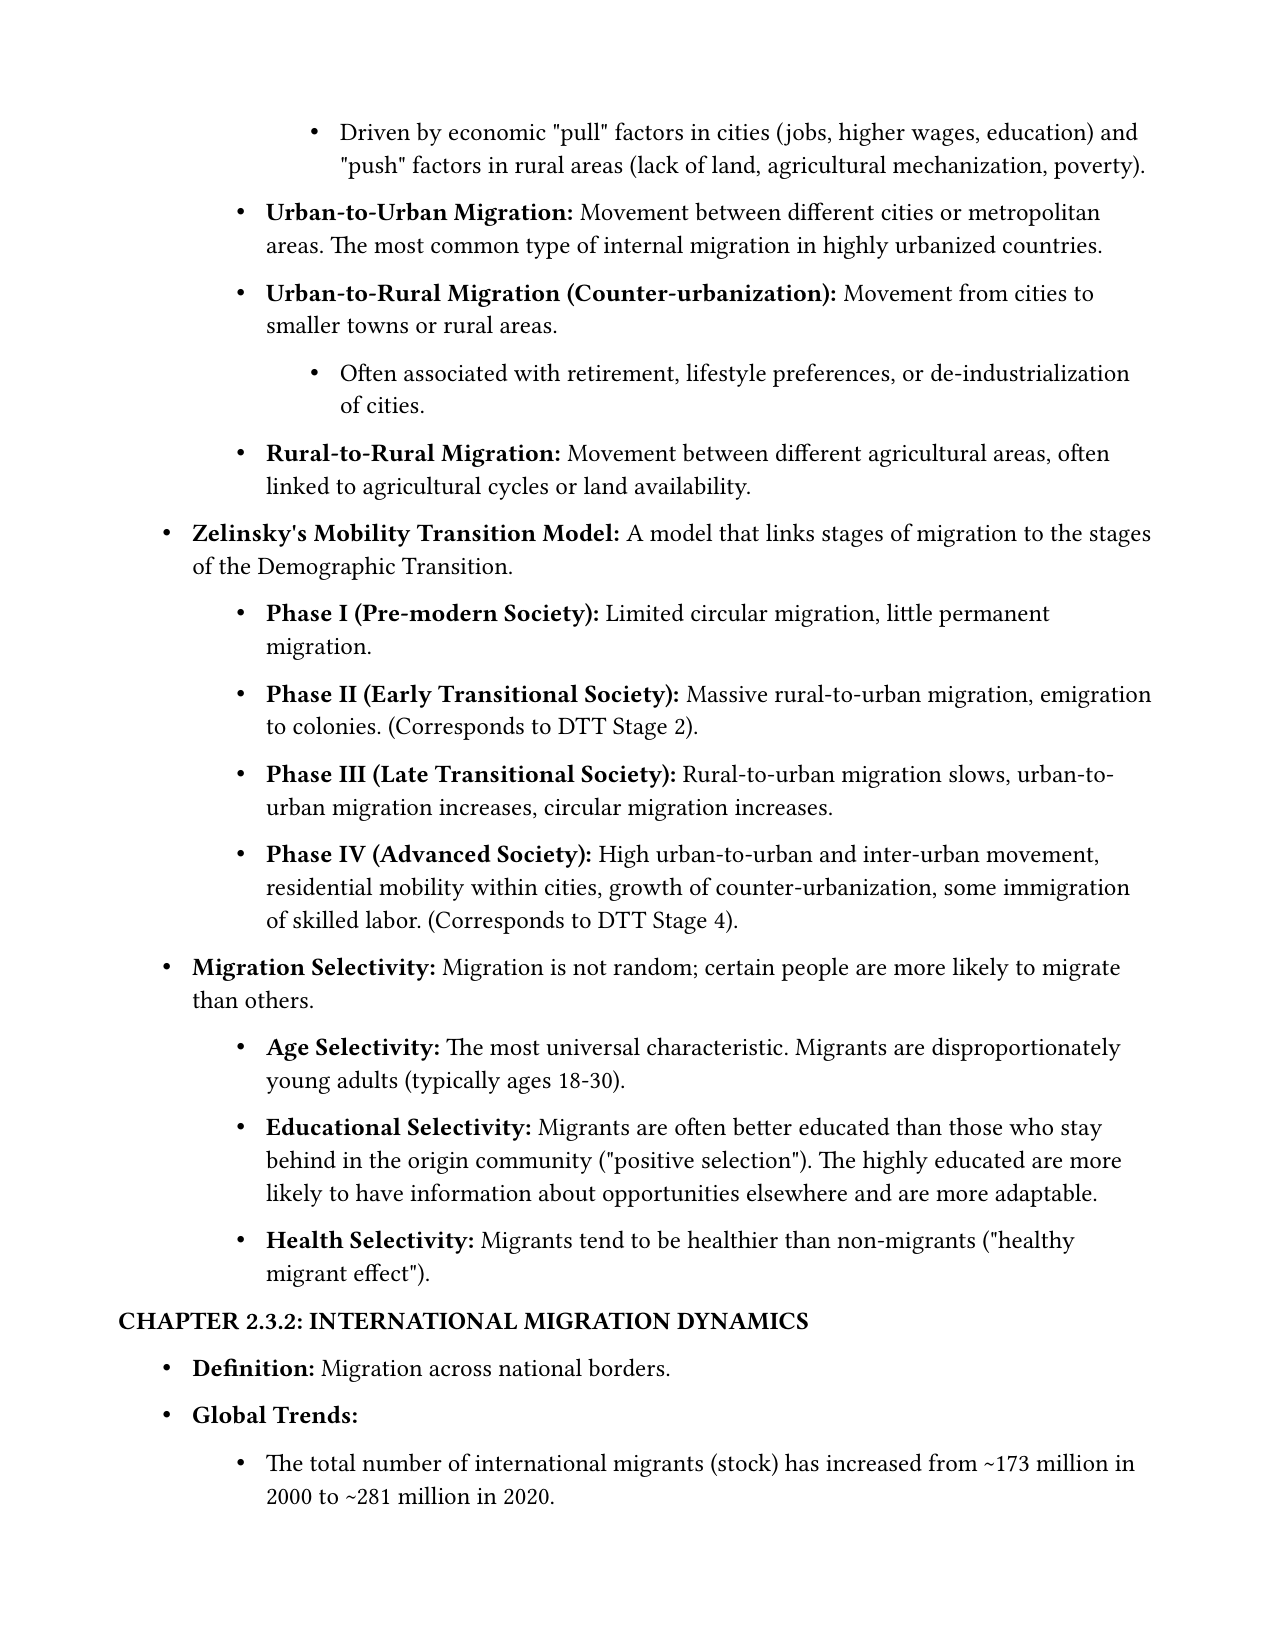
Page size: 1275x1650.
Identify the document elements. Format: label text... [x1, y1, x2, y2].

list Phase IV (Advanced Society): High urban-to-urban and inter-urban movement, residential mobility within cities, growth of counter-urbanization, some immigration of skilled labor. (Corresponds to DTT Stage 4). [236, 840, 1157, 934]
list Urban-to-Urban Migration: Movement between different cities or metropolitan areas. The most common type of internal migration in highly urbanized countries. [236, 198, 1157, 260]
list Phase I (Pre-modern Society): Limited circular migration, little permanent migration. [236, 599, 1157, 661]
list Global Trends: [162, 1401, 1157, 1430]
list Zelinsky's Mobility Transition Model: A model that links stages of migration to the stages of the Demographic Transition. [162, 519, 1157, 581]
list Health Selectivity: Migrants tend to be healthier than non-migrants ("healthy migrant effect"). [236, 1226, 1157, 1288]
list Urban-to-Rural Migration (Counter-urbanization): Movement from cities to smaller towns or rural areas. [236, 278, 1157, 340]
list Migration Selectivity: Migration is not random; certain people are more likely to migrate than others. [162, 953, 1157, 1014]
list Definition: Migration across national borders. [162, 1354, 1157, 1383]
text CHAPTER 2.3.2: INTERNATIONAL MIGRATION DYNAMICS [118, 1307, 1157, 1335]
list Driven by economic "pull" factors in cities (jobs, higher wages, education) and "push" factors in rural areas (lack of land, agricultural mechanization, poverty). [310, 118, 1157, 179]
list Age Selectivity: The most universal characteristic. Migrants are disproportionately young adults (typically ages 18-30). [236, 1033, 1157, 1094]
list Phase III (Late Transitional Society): Rural-to-urban migration slows, urban-to-urban migration increases, circular migration increases. [236, 760, 1157, 821]
list Rural-to-Rural Migration: Movement between different agricultural areas, often linked to agricultural cycles or land availability. [236, 439, 1157, 500]
list Phase II (Early Transitional Society): Massive rural-to-urban migration, emigration to colonies. (Corresponds to DTT Stage 2). [236, 679, 1157, 741]
list Often associated with retirement, lifestyle preferences, or de-industrialization of cities. [310, 359, 1157, 420]
list Educational Selectivity: Migrants are often better educated than those who stay behind in the origin community ("positive selection"). The highly educated are more likely to have information about opportunities elsewhere and are more adaptable. [236, 1113, 1157, 1208]
list The total number of international migrants (stock) has increased from ~173 million in 2000 to ~281 million in 2020. [236, 1449, 1157, 1510]
